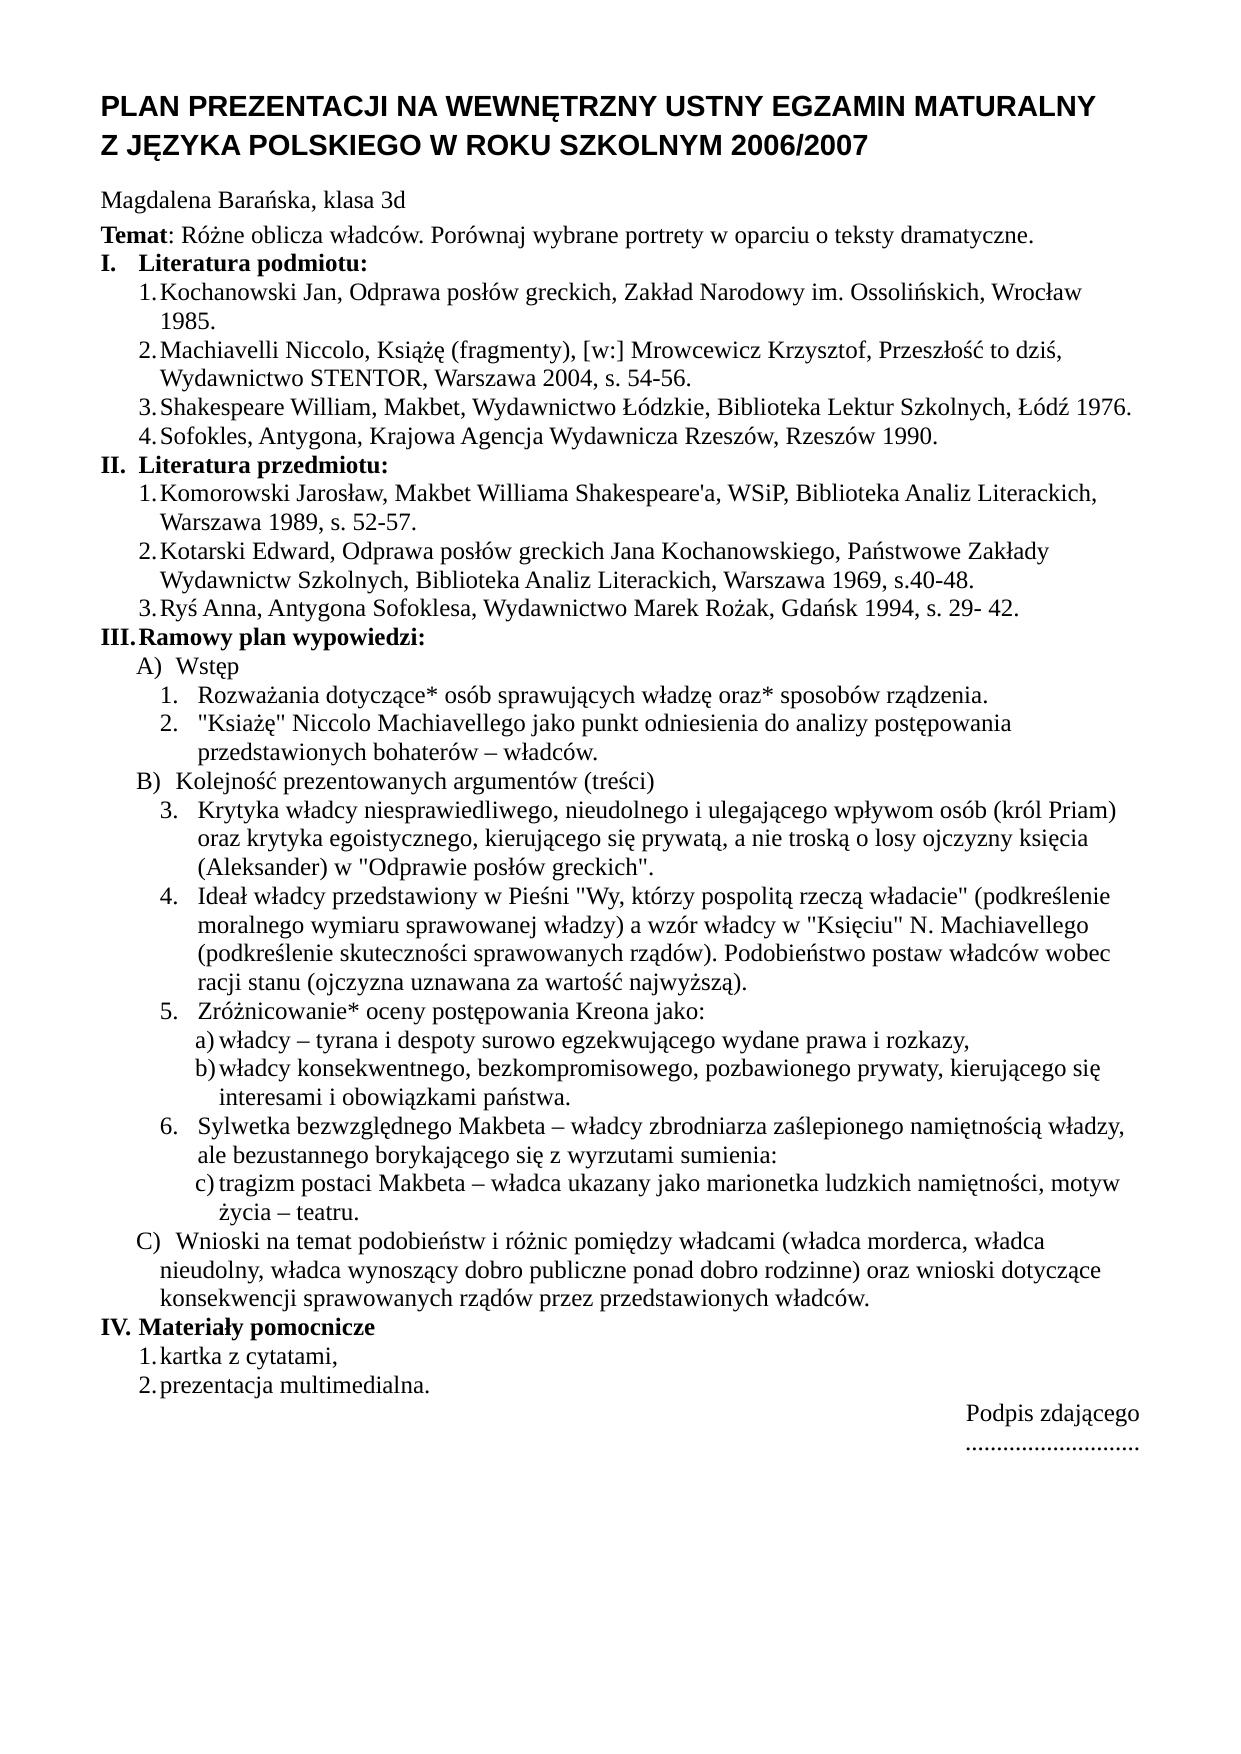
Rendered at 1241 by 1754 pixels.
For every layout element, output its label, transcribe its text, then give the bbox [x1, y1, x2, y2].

list Wnioski na temat podobieństw i różnic pomiędzy władcami (władca morderca, władca nieudolny, władca wynoszący dobro publiczne ponad dobro rodzinne) oraz wnioski dotyczące konsekwencji sprawowanych rządów przez przedstawionych władców. [136, 1226, 1140, 1312]
list "Ksiażę" Niccolo Machiavellego jako punkt odniesienia do analizy postępowania przedstawionych bohaterów – władców. [159, 708, 1140, 766]
list władcy – tyrana i despoty surowo egzekwującego wydane prawa i rozkazy, [195, 1025, 1140, 1053]
list Ryś Anna, Antygona Sofoklesa, Wydawnictwo Marek Rożak, Gdańsk 1994, s. 29- 42. [138, 593, 1140, 622]
list Kochanowski Jan, Odprawa posłów greckich, Zakład Narodowy im. Ossolińskich, Wrocław 1985. [138, 277, 1140, 335]
list Shakespeare William, Makbet, Wydawnictwo Łódzkie, Biblioteka Lektur Szkolnych, Łódź 1976. [138, 392, 1140, 421]
list Sylwetka bezwzględnego Makbeta – władcy zbrodniarza zaślepionego namiętnością władzy, ale bezustannego borykającego się z wyrzutami sumienia: [159, 1111, 1140, 1168]
text ............................ [100, 1427, 1140, 1456]
list Wstęp [136, 651, 1140, 680]
subtitle Z JĘZYKA POLSKIEGO W ROKU SZKOLNYM 2006/2007 [100, 128, 1140, 162]
list Kolejność prezentowanych argumentów (treści) [136, 766, 1140, 795]
subtitle PLAN PREZENTACJI NA WEWNĘTRZNY USTNY EGZAMIN MATURALNY [100, 88, 1140, 122]
list Rozważania dotyczące* osób sprawujących władzę oraz* sposobów rządzenia. [159, 680, 1140, 708]
list tragizm postaci Makbeta – władca ukazany jako marionetka ludzkich namiętności, motyw życia – teatru. [195, 1168, 1140, 1226]
list Sofokles, Antygona, Krajowa Agencja Wydawnicza Rzeszów, Rzeszów 1990. [138, 421, 1140, 450]
list prezentacja multimedialna. [138, 1370, 1140, 1398]
text Temat: Różne oblicza władców. Porównaj wybrane portrety w oparciu o teksty dramatyczne. [100, 220, 1140, 248]
list Literatura podmiotu: [100, 248, 1140, 277]
list Komorowski Jarosław, Makbet Williama Shakespeare'a, WSiP, Biblioteka Analiz Literackich, Warszawa 1989, s. 52-57. [138, 478, 1140, 536]
list Ideał władcy przedstawiony w Pieśni "Wy, którzy pospolitą rzeczą władacie" (podkreślenie moralnego wymiaru sprawowanej władzy) a wzór władcy w "Księciu" N. Machiavellego (podkreślenie skuteczności sprawowanych rządów). Podobieństwo postaw władców wobec racji stanu (ojczyzna uznawana za wartość najwyższą). [159, 881, 1140, 996]
list Literatura przedmiotu: [100, 450, 1140, 478]
list Krytyka władcy niesprawiedliwego, nieudolnego i ulegającego wpływom osób (król Priam) oraz krytyka egoistycznego, kierującego się prywatą, a nie troską o losy ojczyzny księcia (Aleksander) w "Odprawie posłów greckich". [159, 795, 1140, 881]
list władcy konsekwentnego, bezkompromisowego, pozbawionego prywaty, kierującego się interesami i obowiązkami państwa. [195, 1053, 1140, 1111]
list Ramowy plan wypowiedzi: [100, 622, 1140, 651]
list Zróżnicowanie* oceny postępowania Kreona jako: [159, 996, 1140, 1025]
text Podpis zdającego [100, 1398, 1140, 1427]
list Materiały pomocnicze [100, 1312, 1140, 1341]
list Kotarski Edward, Odprawa posłów greckich Jana Kochanowskiego, Państwowe Zakłady Wydawnictw Szkolnych, Biblioteka Analiz Literackich, Warszawa 1969, s.40-48. [138, 536, 1140, 593]
list kartka z cytatami, [138, 1341, 1140, 1370]
text Magdalena Barańska, klasa 3d [100, 185, 1140, 214]
list Machiavelli Niccolo, Książę (fragmenty), [w:] Mrowcewicz Krzysztof, Przeszłość to dziś, Wydawnictwo STENTOR, Warszawa 2004, s. 54-56. [138, 335, 1140, 392]
